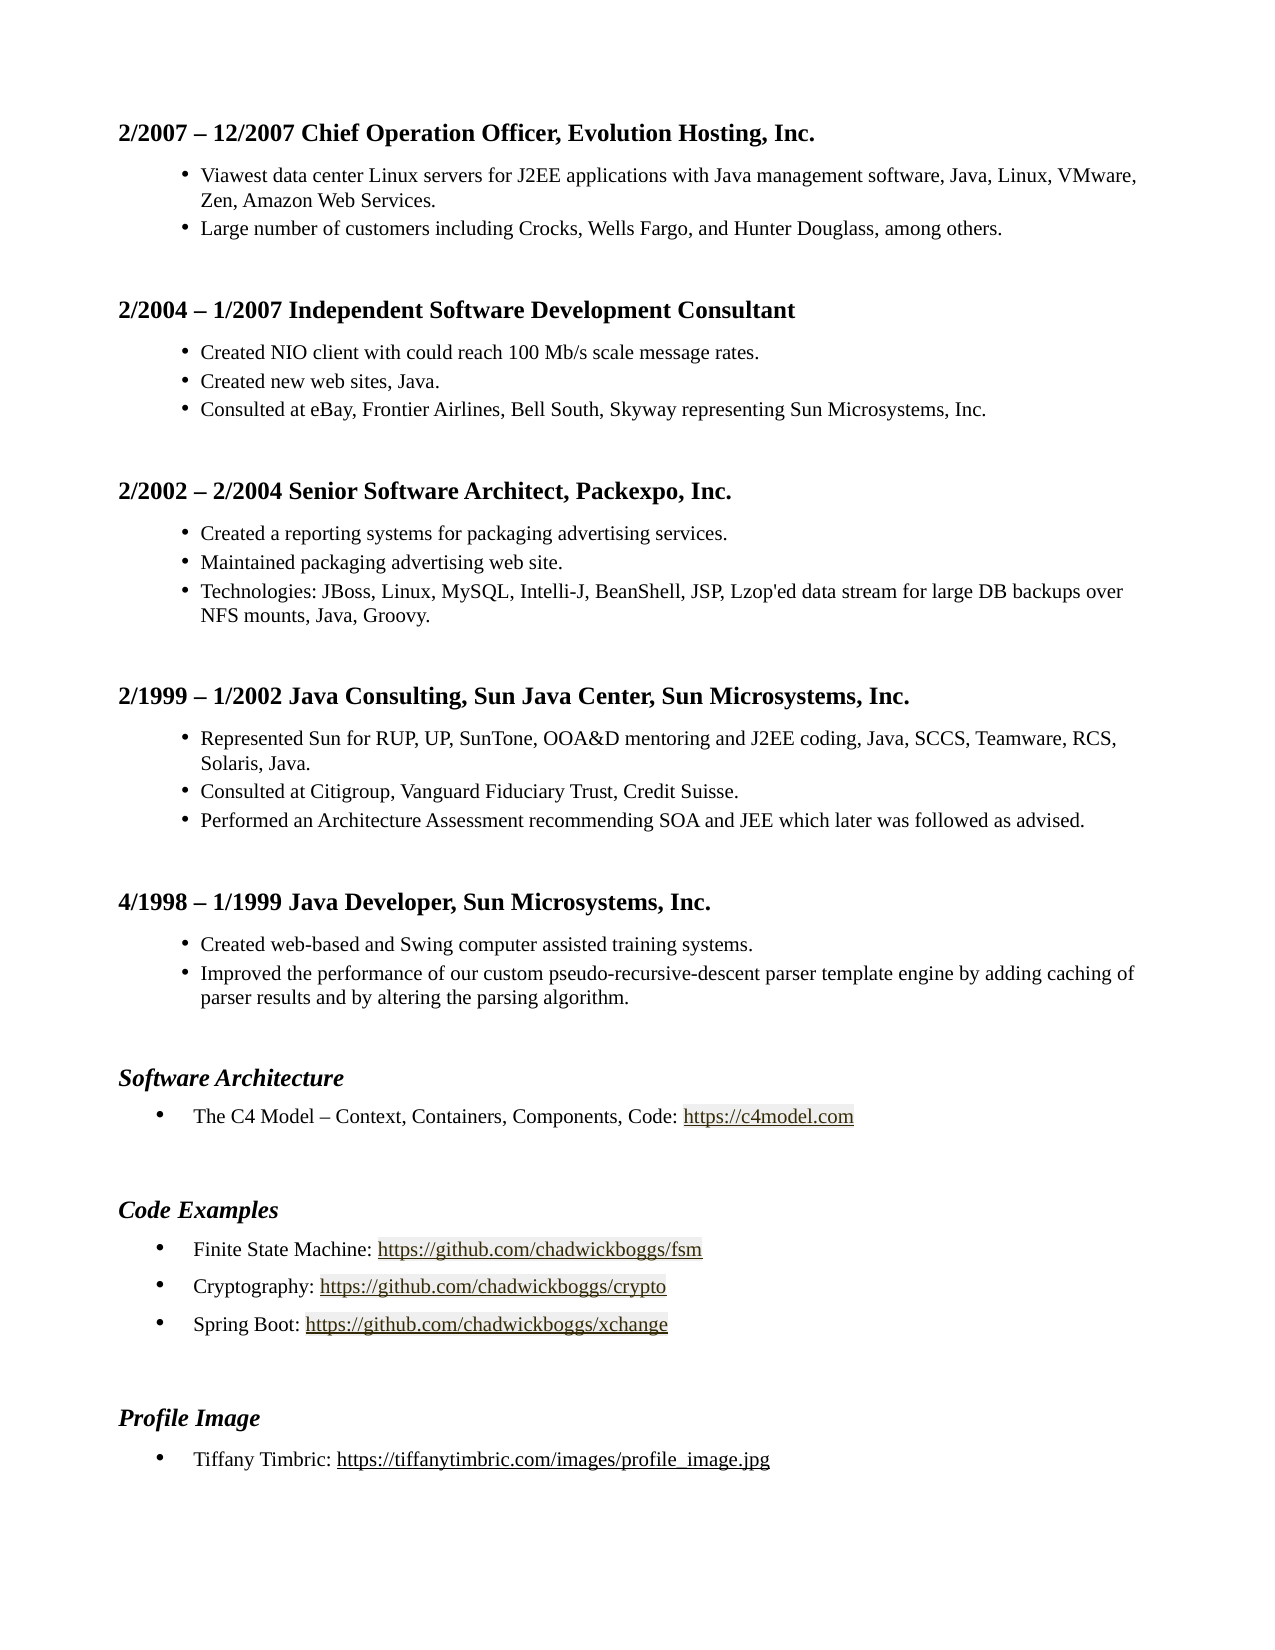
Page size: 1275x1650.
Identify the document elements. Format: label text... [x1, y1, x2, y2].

subtitle Code Examples [118, 1196, 1157, 1224]
list Large number of customers including Crocks, Wells Fargo, and Hunter Douglass, among others. [200, 212, 1157, 241]
list Viawest data center Linux servers for J2EE applications with Java management software, Java, Linux, VMware, Zen, Amazon Web Services. [181, 159, 1157, 212]
list Represented Sun for RUP, UP, SunTone, OOA&D mentoring and J2EE coding, Java, SCCS, Teamware, RCS, Solaris, Java. [181, 722, 1157, 775]
list Improved the performance of our custom pseudo-recursive-descent parser template engine by adding caching of parser results and by altering the parsing algorithm. [181, 957, 1157, 1009]
list Performed an Architecture Assessment recommending SOA and JEE which later was followed as advised. [200, 804, 1157, 833]
list Created web-based and Swing computer assisted training systems. [200, 928, 1157, 957]
list Created new web sites, Java. [200, 365, 1157, 393]
subtitle 2/2002 – 2/2004 Senior Software Architect, Packexpo, Inc. [118, 476, 1157, 505]
subtitle Profile Image [118, 1403, 1157, 1431]
list The C4 Model – Context, Containers, Components, Code: https://c4model.com [156, 1104, 1157, 1129]
list Consulted at eBay, Frontier Airlines, Bell South, Skyway representing Sun Microsystems, Inc. [181, 393, 1157, 422]
subtitle 2/1999 – 1/2002 Java Consulting, Sun Java Center, Sun Microsystems, Inc. [118, 681, 1157, 710]
subtitle Software Architecture [118, 1063, 1157, 1092]
list Tiffany Timbric: https://tiffanytimbric.com/images/profile_image.jpg [156, 1444, 1157, 1472]
subtitle 2/2007 – 12/2007 Chief Operation Officer, Evolution Hosting, Inc. [118, 118, 1157, 147]
list Finite State Machine: https://github.com/chadwickboggs/fsm [156, 1237, 1157, 1262]
list Created a reporting systems for packaging advertising services. [200, 517, 1157, 546]
list Technologies: JBoss, Linux, MySQL, Intelli-J, BeanShell, JSP, Lzop'ed data stream for large DB backups over NFS mounts, Java, Groovy. [181, 575, 1157, 627]
list Cryptography: https://github.com/chadwickboggs/crypto [156, 1274, 1157, 1299]
list Spring Boot: https://github.com/chadwickboggs/xchange [156, 1312, 1157, 1336]
list Consulted at Citigroup, Vanguard Fiduciary Trust, Credit Suisse. [200, 775, 1157, 804]
list Created NIO client with could reach 100 Mb/s scale message rates. [200, 336, 1157, 365]
list Maintained packaging advertising web site. [200, 546, 1157, 575]
subtitle 4/1998 – 1/1999 Java Developer, Sun Microsystems, Inc. [118, 887, 1157, 915]
subtitle 2/2004 – 1/2007 Independent Software Development Consultant [118, 295, 1157, 323]
